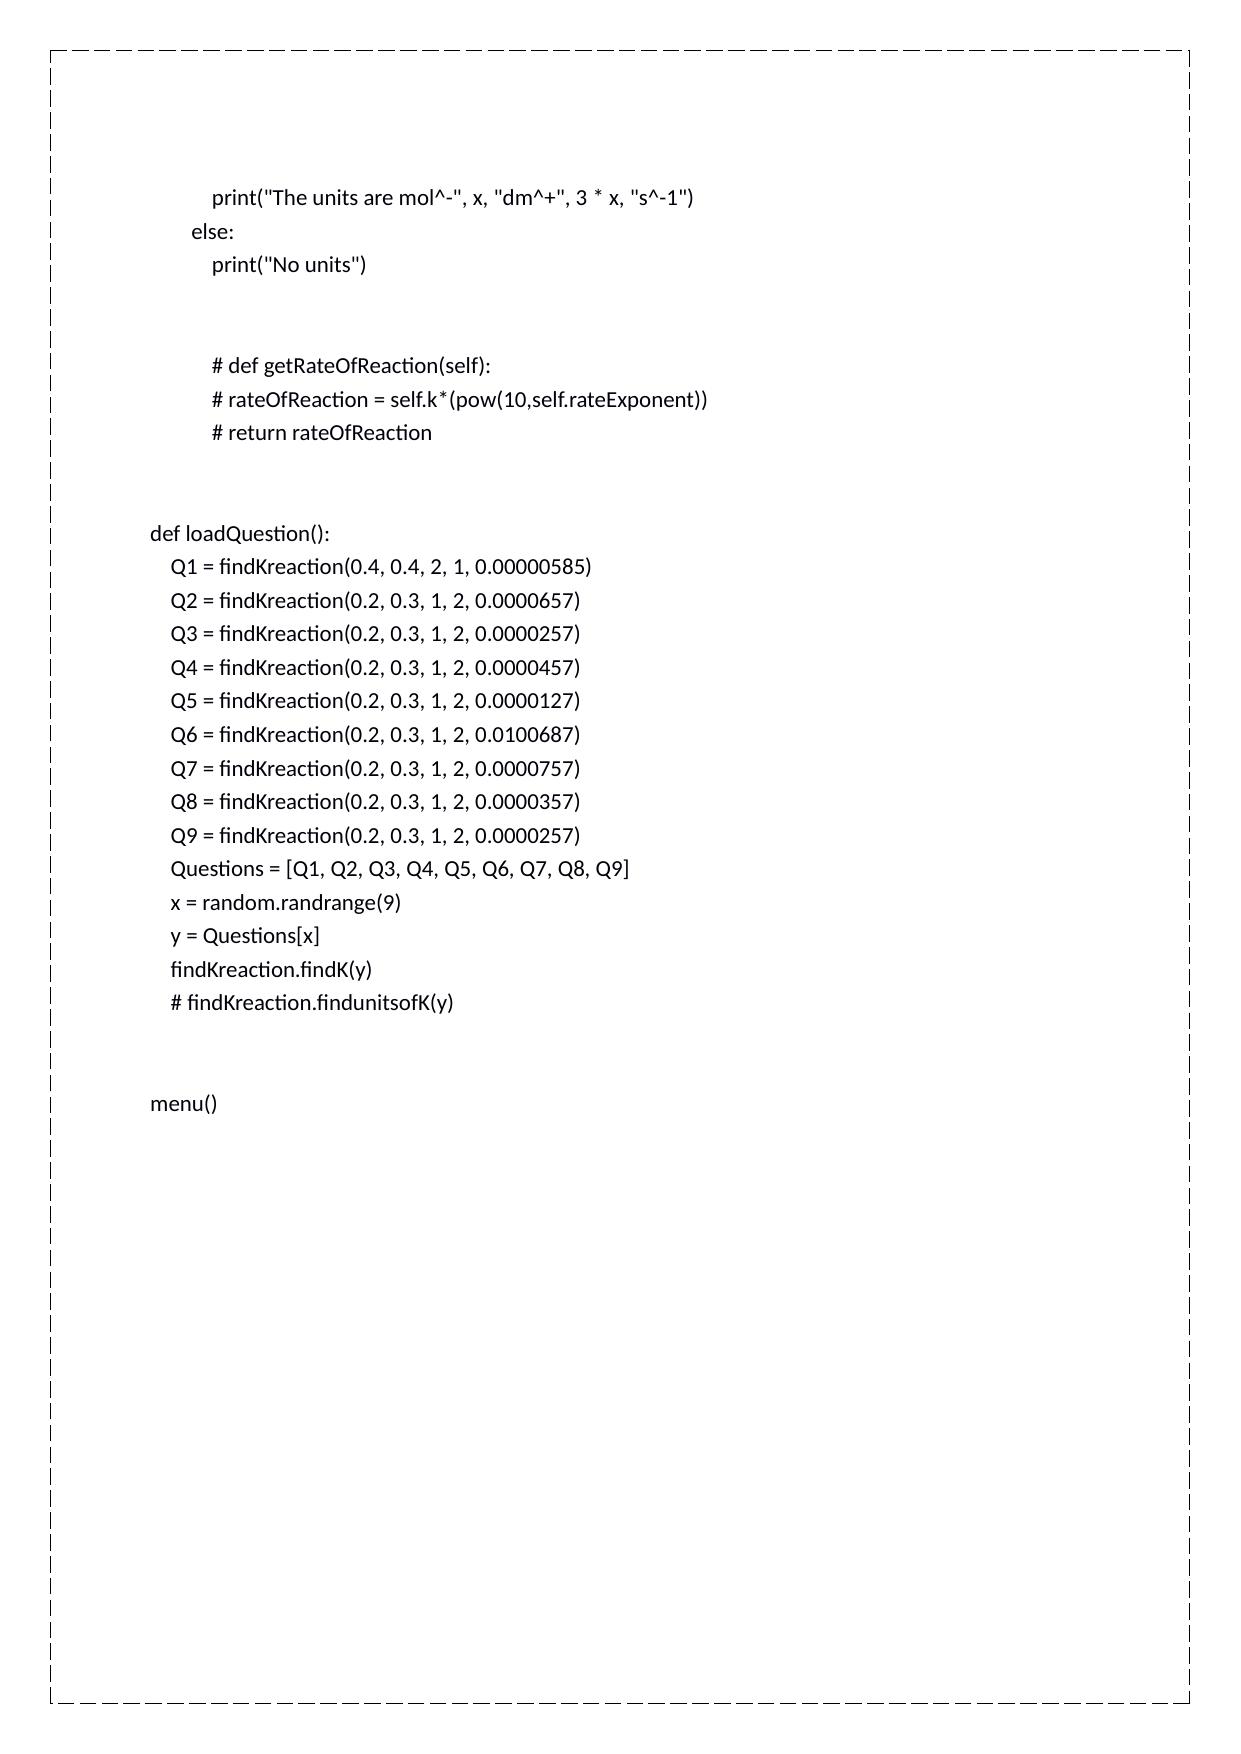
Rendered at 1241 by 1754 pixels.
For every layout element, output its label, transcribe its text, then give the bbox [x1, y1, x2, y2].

text Q7 = findKreaction(0.2, 0.3, 1, 2, 0.0000757) [150, 754, 1090, 782]
text Q4 = findKreaction(0.2, 0.3, 1, 2, 0.0000457) [150, 653, 1090, 681]
text print("The units are mol^-", x, "dm^+", 3 * x, "s^-1") [150, 183, 1090, 212]
text Q8 = findKreaction(0.2, 0.3, 1, 2, 0.0000357) [150, 787, 1090, 815]
text menu() [150, 1089, 1090, 1117]
text Questions = [Q1, Q2, Q3, Q4, Q5, Q6, Q7, Q8, Q9] [150, 854, 1090, 882]
text Q2 = findKreaction(0.2, 0.3, 1, 2, 0.0000657) [150, 586, 1090, 614]
text Q9 = findKreaction(0.2, 0.3, 1, 2, 0.0000257) [150, 821, 1090, 849]
text Q5 = findKreaction(0.2, 0.3, 1, 2, 0.0000127) [150, 687, 1090, 715]
text # findKreaction.findunitsofK(y) [150, 988, 1090, 1017]
text print("No units") [150, 251, 1090, 279]
text x = random.randrange(9) [150, 888, 1090, 916]
text # rateOfReaction = self.k*(pow(10,self.rateExponent)) [150, 385, 1090, 413]
text Q6 = findKreaction(0.2, 0.3, 1, 2, 0.0100687) [150, 720, 1090, 748]
text findKreaction.findK(y) [150, 955, 1090, 983]
text # def getRateOfReaction(self): [150, 351, 1090, 379]
text else: [150, 217, 1090, 245]
text Q3 = findKreaction(0.2, 0.3, 1, 2, 0.0000257) [150, 619, 1090, 648]
text def loadQuestion(): [150, 519, 1090, 547]
text y = Questions[x] [150, 921, 1090, 949]
text Q1 = findKreaction(0.4, 0.4, 2, 1, 0.00000585) [150, 552, 1090, 581]
text # return rateOfReaction [150, 418, 1090, 446]
